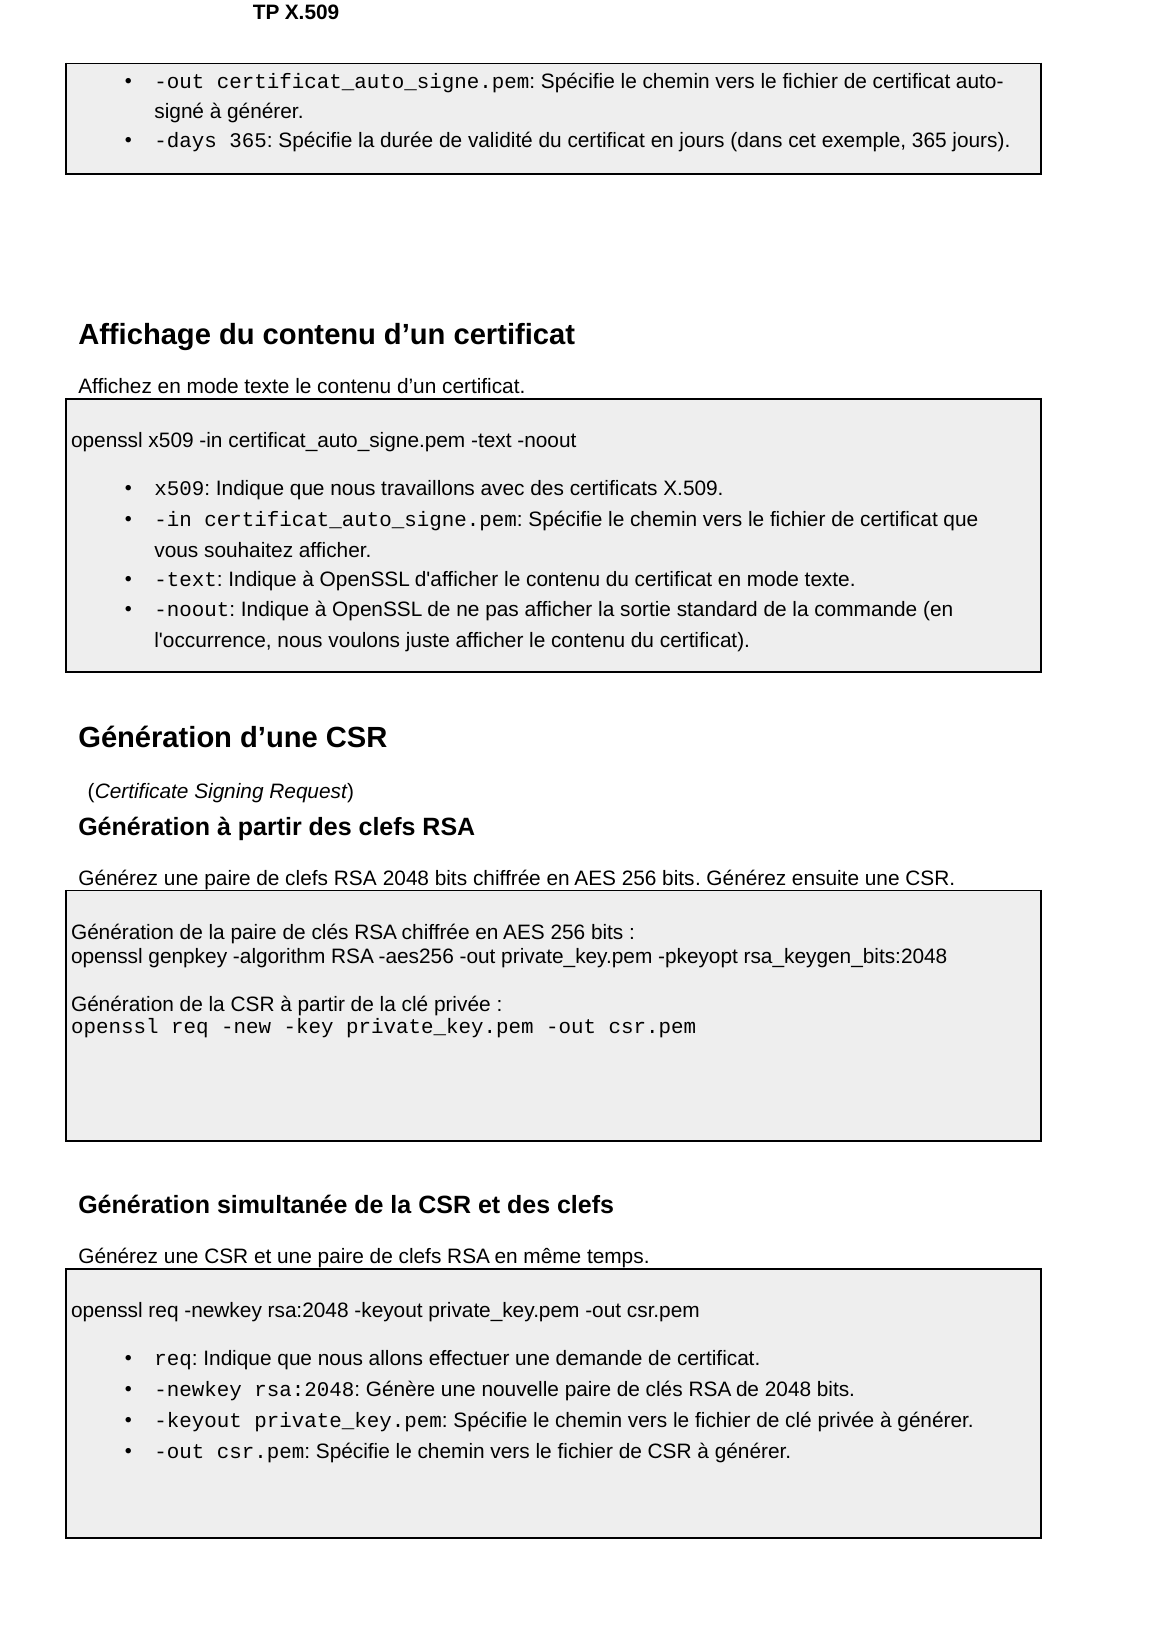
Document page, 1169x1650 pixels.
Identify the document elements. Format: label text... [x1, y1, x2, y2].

subtitle Affichage du contenu d’un certificat [78, 317, 1091, 351]
text Affichez en mode texte le contenu d’un certificat. [78, 374, 1091, 398]
table_header Génération de la paire de clés RSA chiffrée en AES 256 bits : openssl genpkey -algorithm RSA -aes256 -out private_key.pem -pkeyopt rsa_keygen_bits:2048 Génération de la CSR à partir de la clé privée : openssl req -new -key private_key.pem -out csr.pem [67, 891, 1040, 1140]
subtitle Génération à partir des clefs RSA [78, 812, 1091, 841]
subtitle Génération simultanée de la CSR et des clefs [78, 1190, 1091, 1219]
table_header openssl req -newkey rsa:2048 -keyout private_key.pem -out csr.pem req: Indique que nous allons effectuer une demande de certificat. -newkey rsa:2048: Génère une nouvelle paire de clés RSA de 2048 bits. -keyout private_key.pem: Spécifie le chemin vers le fichier de clé privée à générer. -out csr.pem: Spécifie le chemin vers le fichier de CSR à générer. [67, 1270, 1040, 1537]
text (Certificate Signing Request) [87, 779, 1081, 803]
table_header openssl x509 -in certificat_auto_signe.pem -text -noout x509: Indique que nous travaillons avec des certificats X.509. -in certificat_auto_signe.pem: Spécifie le chemin vers le fichier de certificat que vous souhaitez afficher. -text: Indique à OpenSSL d'afficher le contenu du certificat en mode texte. -noout: Indique à OpenSSL de ne pas afficher la sortie standard de la commande (en l'occurrence, nous voulons juste afficher le contenu du certificat). [67, 400, 1040, 671]
text Générez une CSR et une paire de clefs RSA en même temps. [78, 1244, 1091, 1268]
subtitle Génération d’une CSR [78, 720, 1091, 754]
table_header openssl req -x509 -newkey rsa:2048 -keyout private_key.pem -out certificat_auto_signe.pem -days 365 req: Indique que nous allons effectuer une demande de certificat. -x509: Indique que nous voulons générer un certificat auto-signé. -newkey rsa:2048: Génère une nouvelle paire de clés RSA de 2048 bits. -keyout private_key.pem: Spécifie le chemin vers le fichier de clé privée à générer. -out certificat_auto_signe.pem: Spécifie le chemin vers le fichier de certificat auto-signé à générer. -days 365: Spécifie la durée de validité du certificat en jours (dans cet exemple, 365 jours). [67, 64, 1040, 173]
text Générez une paire de clefs RSA 2048 bits chiffrée en AES 256 bits. Générez ensuite une CSR. [78, 866, 1091, 890]
